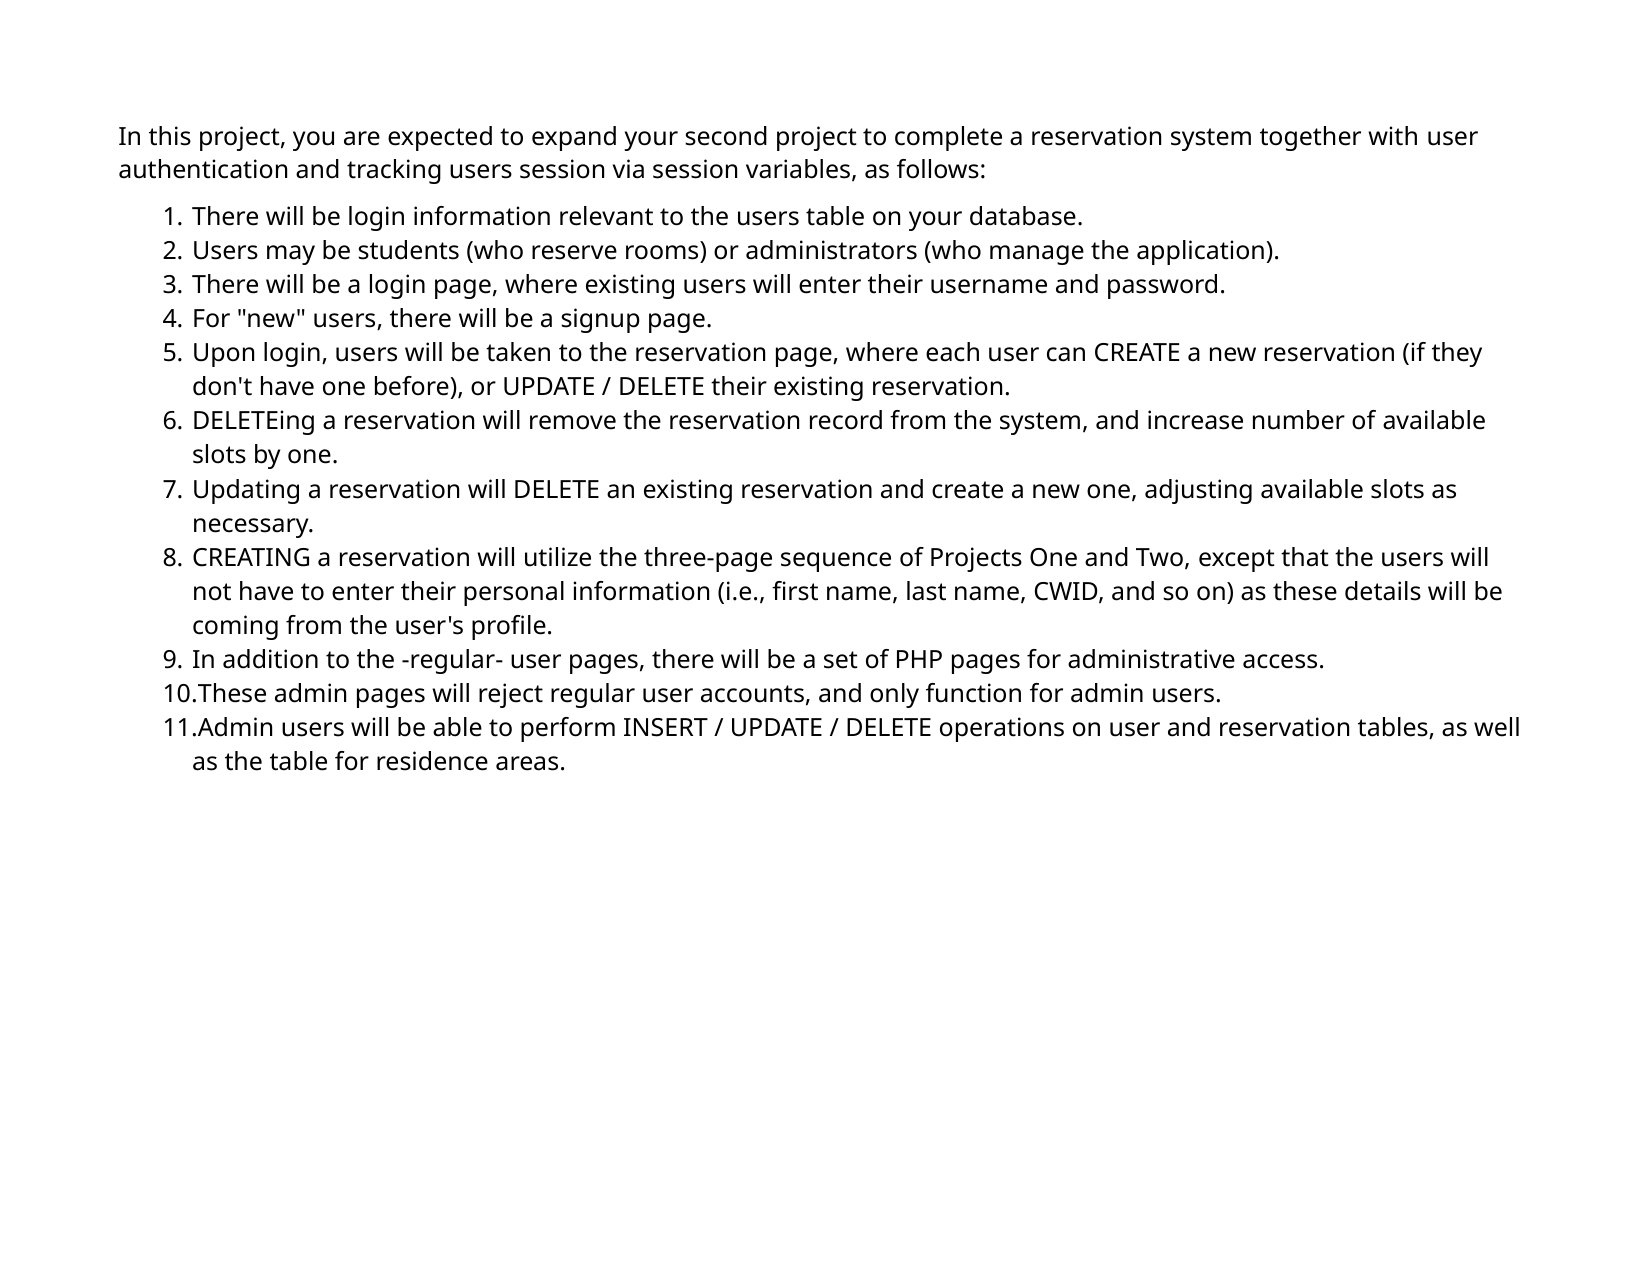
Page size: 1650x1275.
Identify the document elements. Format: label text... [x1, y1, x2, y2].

list In addition to the -regular- user pages, there will be a set of PHP pages for administrative access. [162, 642, 1532, 676]
list CREATING a reservation will utilize the three-page sequence of Projects One and Two, except that the users will not have to enter their personal information (i.e., first name, last name, CWID, and so on) as these details will be coming from the user's profile. [162, 539, 1532, 642]
list These admin pages will reject regular user accounts, and only function for admin users. [162, 676, 1532, 710]
list There will be a login page, where existing users will enter their username and password. [162, 267, 1532, 301]
list Users may be students (who reserve rooms) or administrators (who manage the application). [162, 233, 1532, 267]
text In this project, you are expected to expand your second project to complete a reservation system together with user authentication and tracking users session via session variables, as follows: [118, 118, 1532, 186]
list Updating a reservation will DELETE an existing reservation and create a new one, adjusting available slots as necessary. [162, 471, 1532, 539]
list DELETEing a reservation will remove the reservation record from the system, and increase number of available slots by one. [162, 403, 1532, 471]
list Upon login, users will be taken to the reservation page, where each user can CREATE a new reservation (if they don't have one before), or UPDATE / DELETE their existing reservation. [162, 335, 1532, 403]
list For "new" users, there will be a signup page. [162, 301, 1532, 335]
list There will be login information relevant to the users table on your database. [162, 199, 1532, 233]
list Admin users will be able to perform INSERT / UPDATE / DELETE operations on user and reservation tables, as well as the table for residence areas. [162, 710, 1532, 778]
